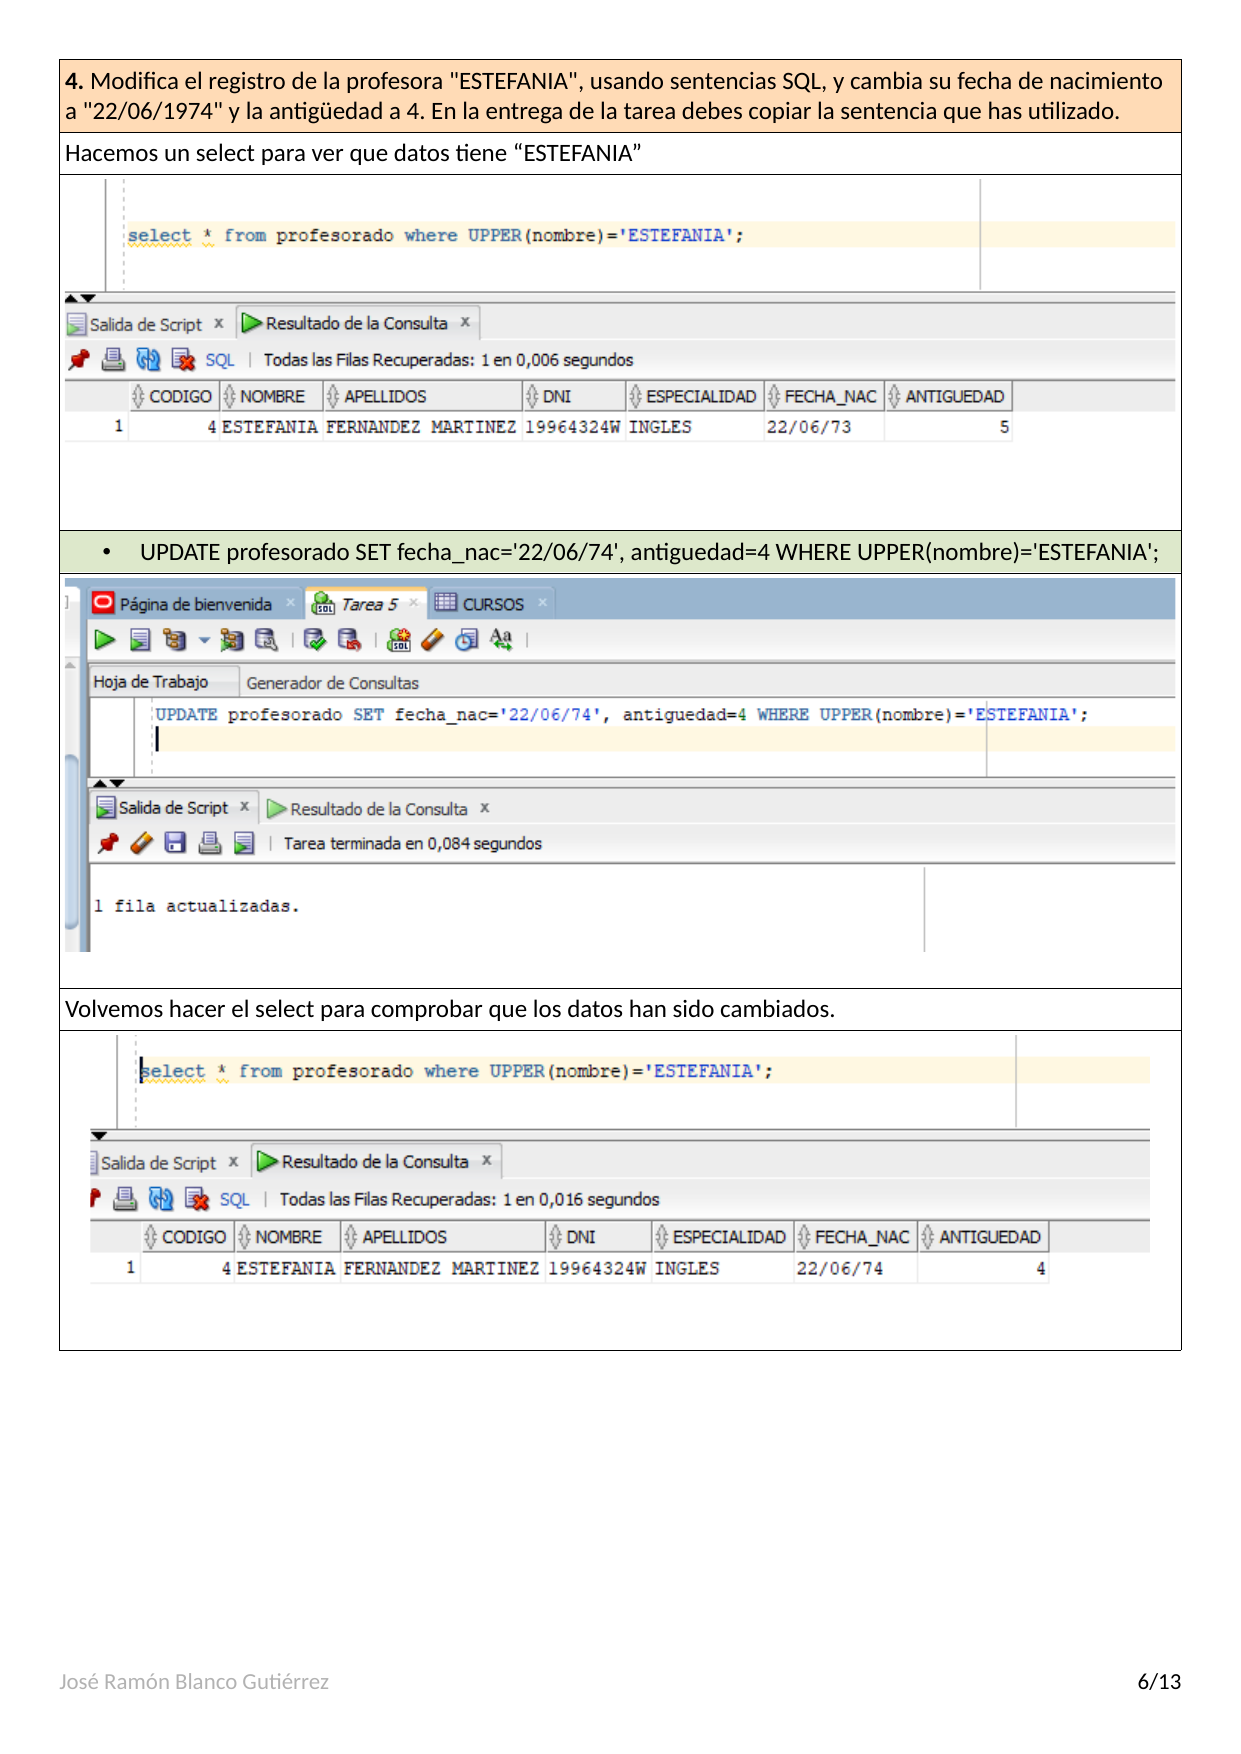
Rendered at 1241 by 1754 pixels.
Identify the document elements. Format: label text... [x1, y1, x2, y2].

table_cell Hacemos un select para ver que datos tiene “ESTEFANIA” [60, 133, 1181, 174]
picture [64, 578, 1176, 952]
picture [90, 1035, 1150, 1314]
table_cell UPDATE profesorado SET fecha_nac='22/06/74', antiguedad=4 WHERE UPPER(nombre)='ESTEFANIA'; [60, 531, 1181, 572]
table_cell [60, 1031, 1181, 1350]
table_cell Volvemos hacer el select para comprobar que los datos han sido cambiados. [60, 989, 1181, 1030]
table_cell [60, 175, 1181, 530]
table_cell [60, 574, 1181, 988]
picture [64, 179, 1176, 494]
table_header 4. Modifica el registro de la profesora "ESTEFANIA", usando sentencias SQL, y cambia su fecha de nacimiento a "22/06/1974" y la antigüedad a 4. En la entrega de la tarea debes copiar la sentencia que has utilizado. [60, 60, 1181, 132]
